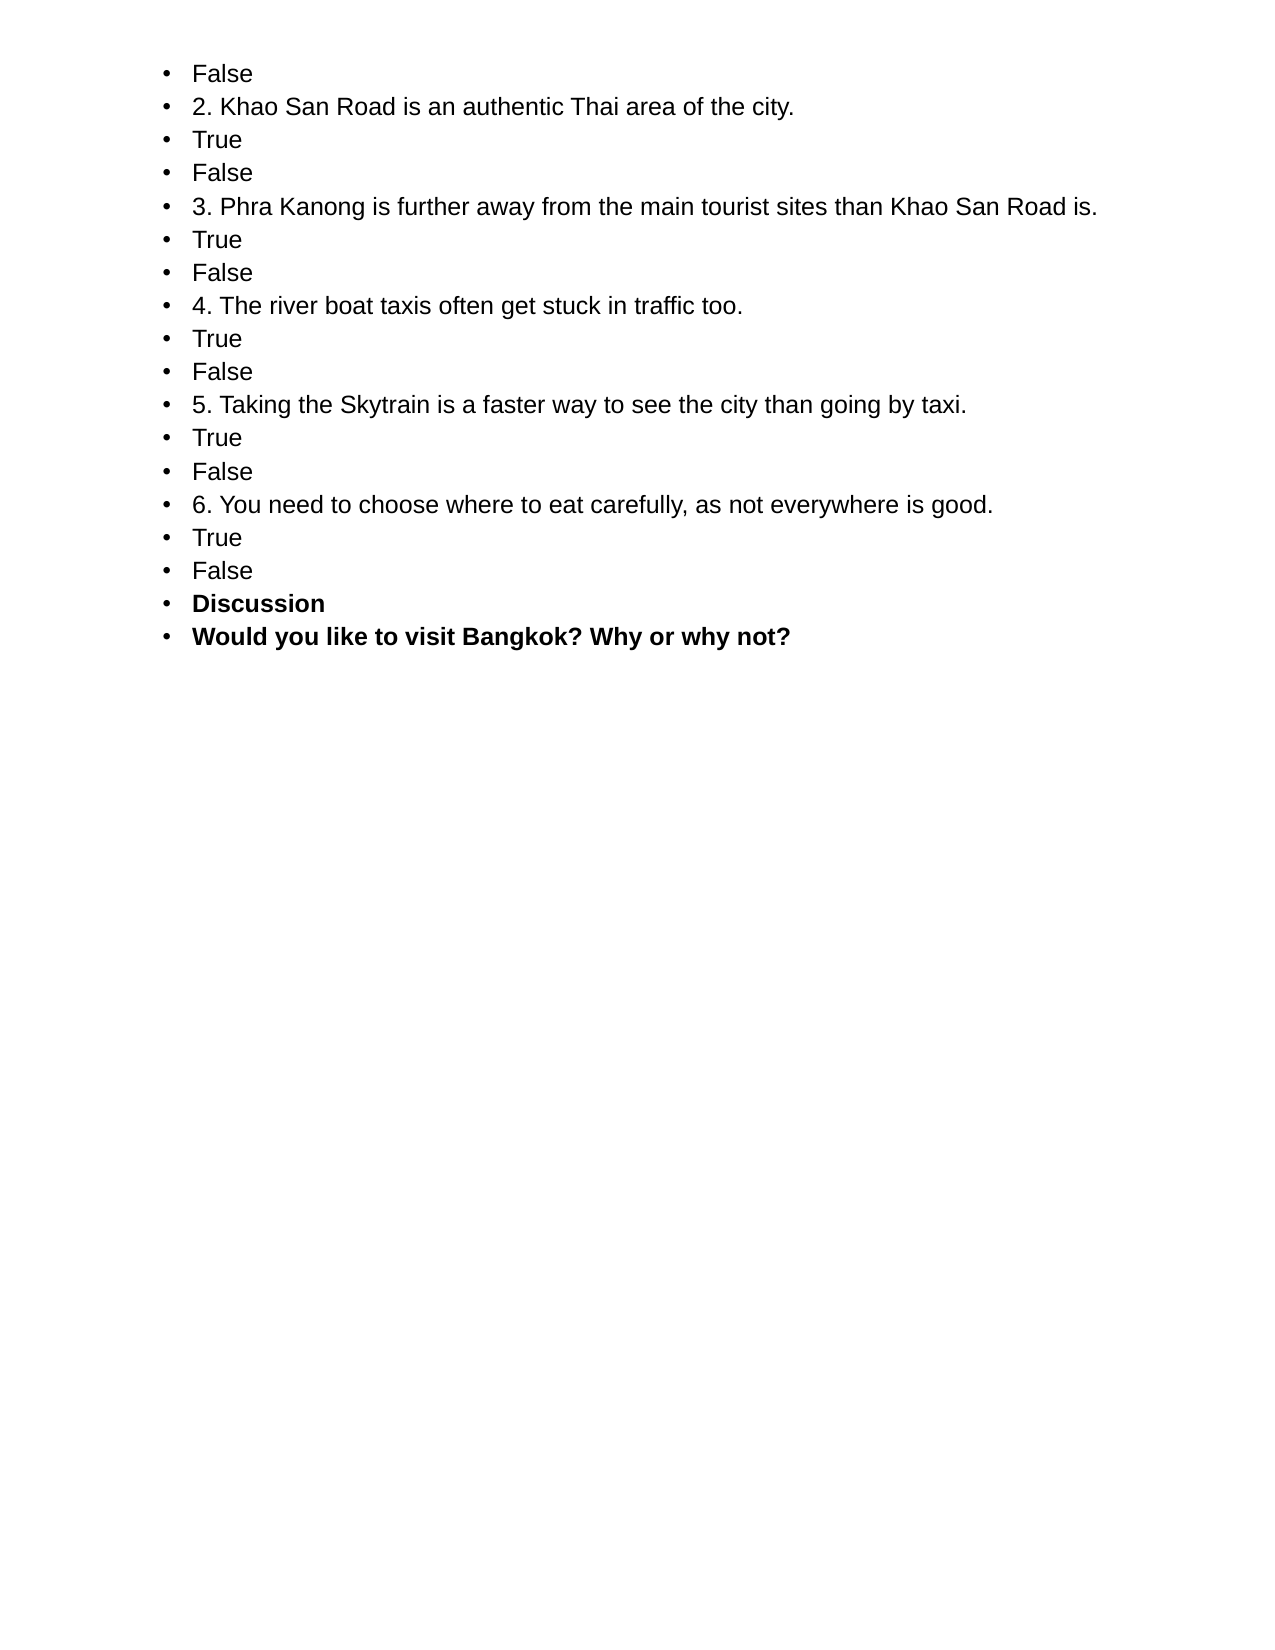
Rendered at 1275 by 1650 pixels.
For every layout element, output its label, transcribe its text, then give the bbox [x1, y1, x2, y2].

list True [162, 523, 1216, 552]
list 2. Khao San Road is an authentic Thai area of the city. [162, 92, 1216, 121]
list False [162, 556, 1216, 585]
list 5. Taking the Skytrain is a faster way to see the city than going by taxi. [162, 390, 1216, 419]
list False [162, 258, 1216, 287]
list False [162, 457, 1216, 485]
list True [162, 324, 1216, 353]
list Discussion [162, 589, 1216, 618]
list False [162, 59, 1216, 88]
list 4. The river boat taxis often get stuck in traffic too. [162, 291, 1216, 320]
list True [162, 225, 1216, 253]
list False [162, 357, 1216, 386]
list True [162, 423, 1216, 452]
list True [162, 125, 1216, 154]
list 3. Phra Kanong is further away from the main tourist sites than Khao San Road is. [162, 192, 1216, 220]
list False [162, 158, 1216, 187]
list Would you like to visit Bangkok? Why or why not? [162, 622, 1216, 651]
list 6. You need to choose where to eat carefully, as not everywhere is good. [162, 490, 1216, 518]
